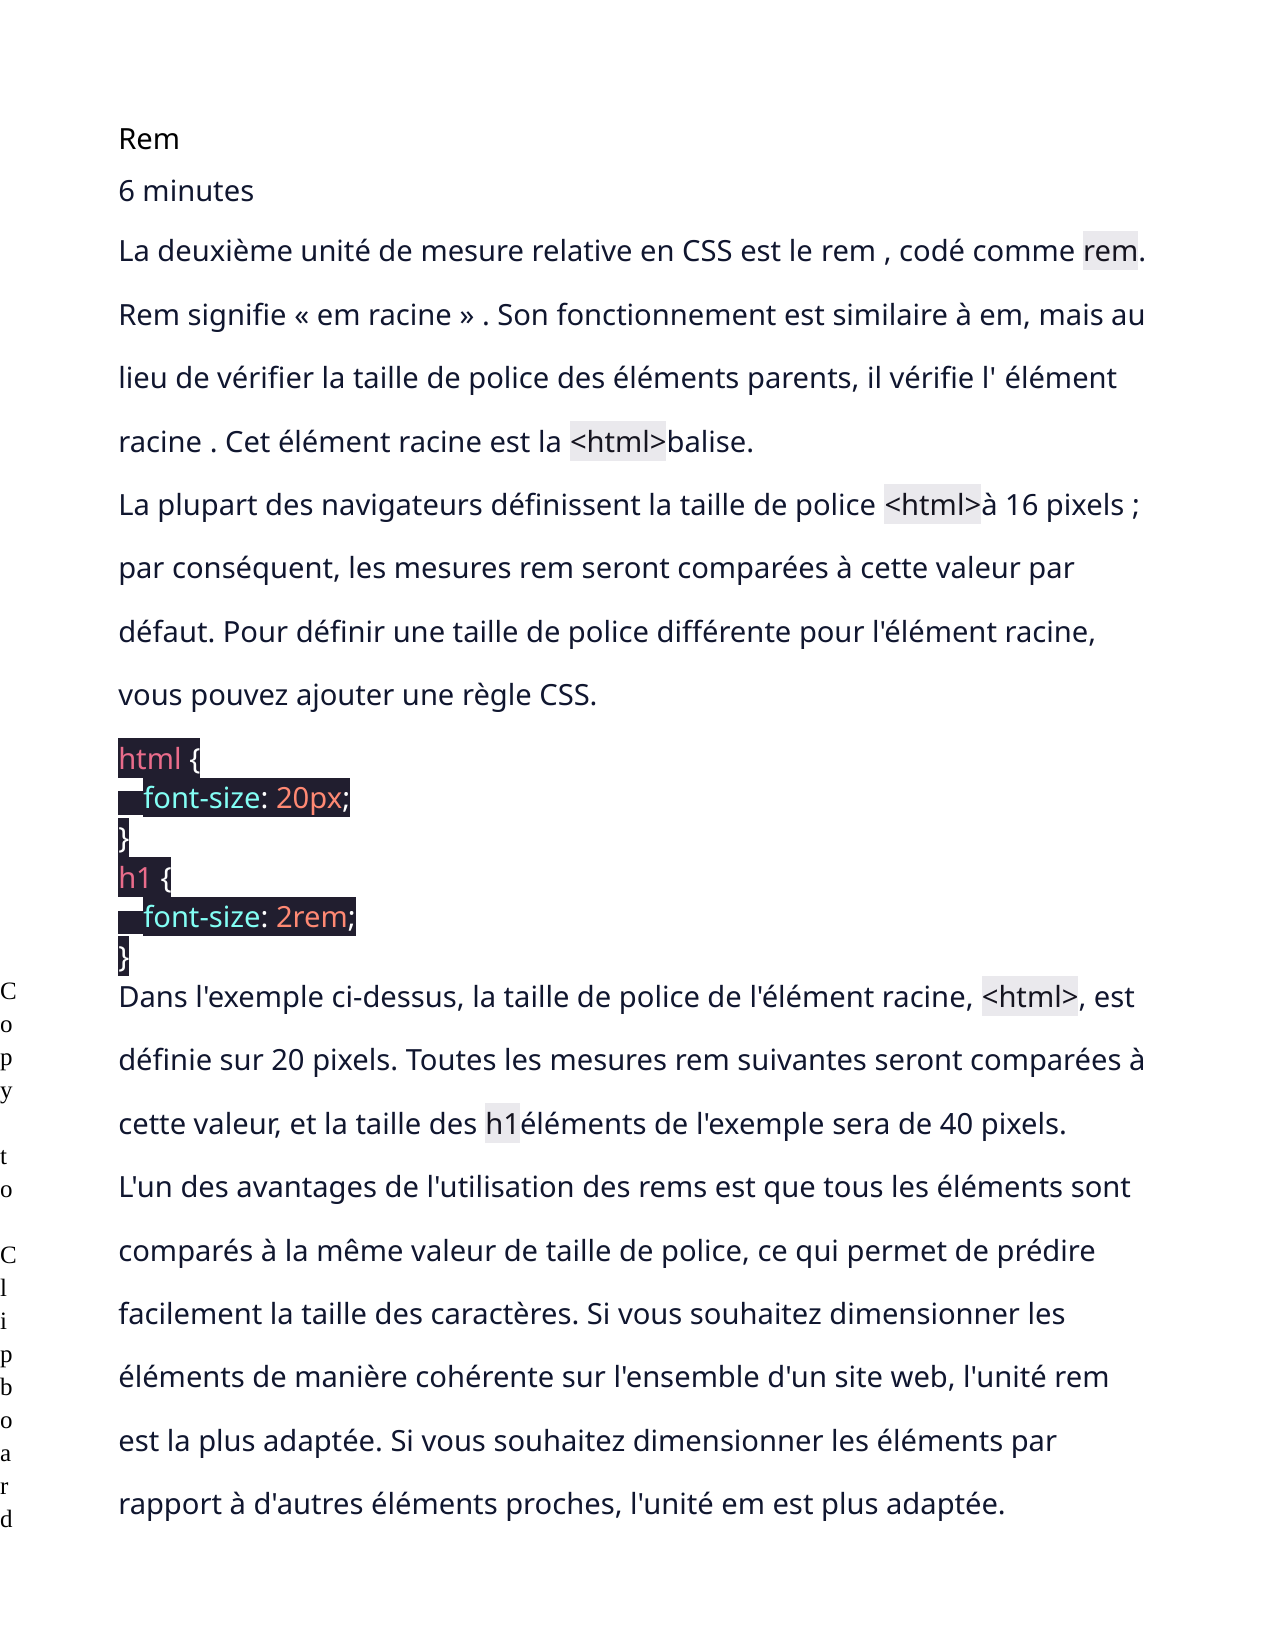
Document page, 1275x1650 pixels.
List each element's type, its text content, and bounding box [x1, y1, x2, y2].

text font-size: 20px; [118, 778, 1157, 817]
text html { [118, 738, 1157, 778]
text } [118, 936, 1157, 976]
text La deuxième unité de mesure relative en CSS est le rem , codé comme rem. [118, 231, 1157, 270]
text L'un des avantages de l'utilisation des rems est que tous les éléments sont comparés à la même valeur de taille de police, ce qui permet de prédire facilement la taille des caractères. Si vous souhaitez dimensionner les éléments de manière cohérente sur l'ensemble d'un site web, l'unité rem est la plus adaptée. Si vous souhaitez dimensionner les éléments par rapport à d'autres éléments proches, l'unité em est plus adaptée. [118, 1166, 1157, 1523]
text h1 { [118, 857, 1157, 897]
text Rem signifie « em racine » . Son fonctionnement est similaire à em, mais au lieu de vérifier la taille de police des éléments parents, il vérifie l' élément racine . Cet élément racine est la <html>balise. [118, 294, 1157, 461]
text La plupart des navigateurs définissent la taille de police <html>à 16 pixels ; par conséquent, les mesures rem seront comparées à cette valeur par défaut. Pour définir une taille de police différente pour l'élément racine, vous pouvez ajouter une règle CSS. [118, 484, 1157, 714]
text font-size: 2rem; [118, 897, 1157, 936]
text 6 minutes [118, 170, 1157, 210]
text } [118, 817, 1157, 857]
subtitle Rem [118, 118, 1157, 158]
text Dans l'exemple ci-dessus, la taille de police de l'élément racine, <html>, est définie sur 20 pixels. Toutes les mesures rem suivantes seront comparées à cette valeur, et la taille des h1éléments de l'exemple sera de 40 pixels. [118, 976, 1157, 1143]
